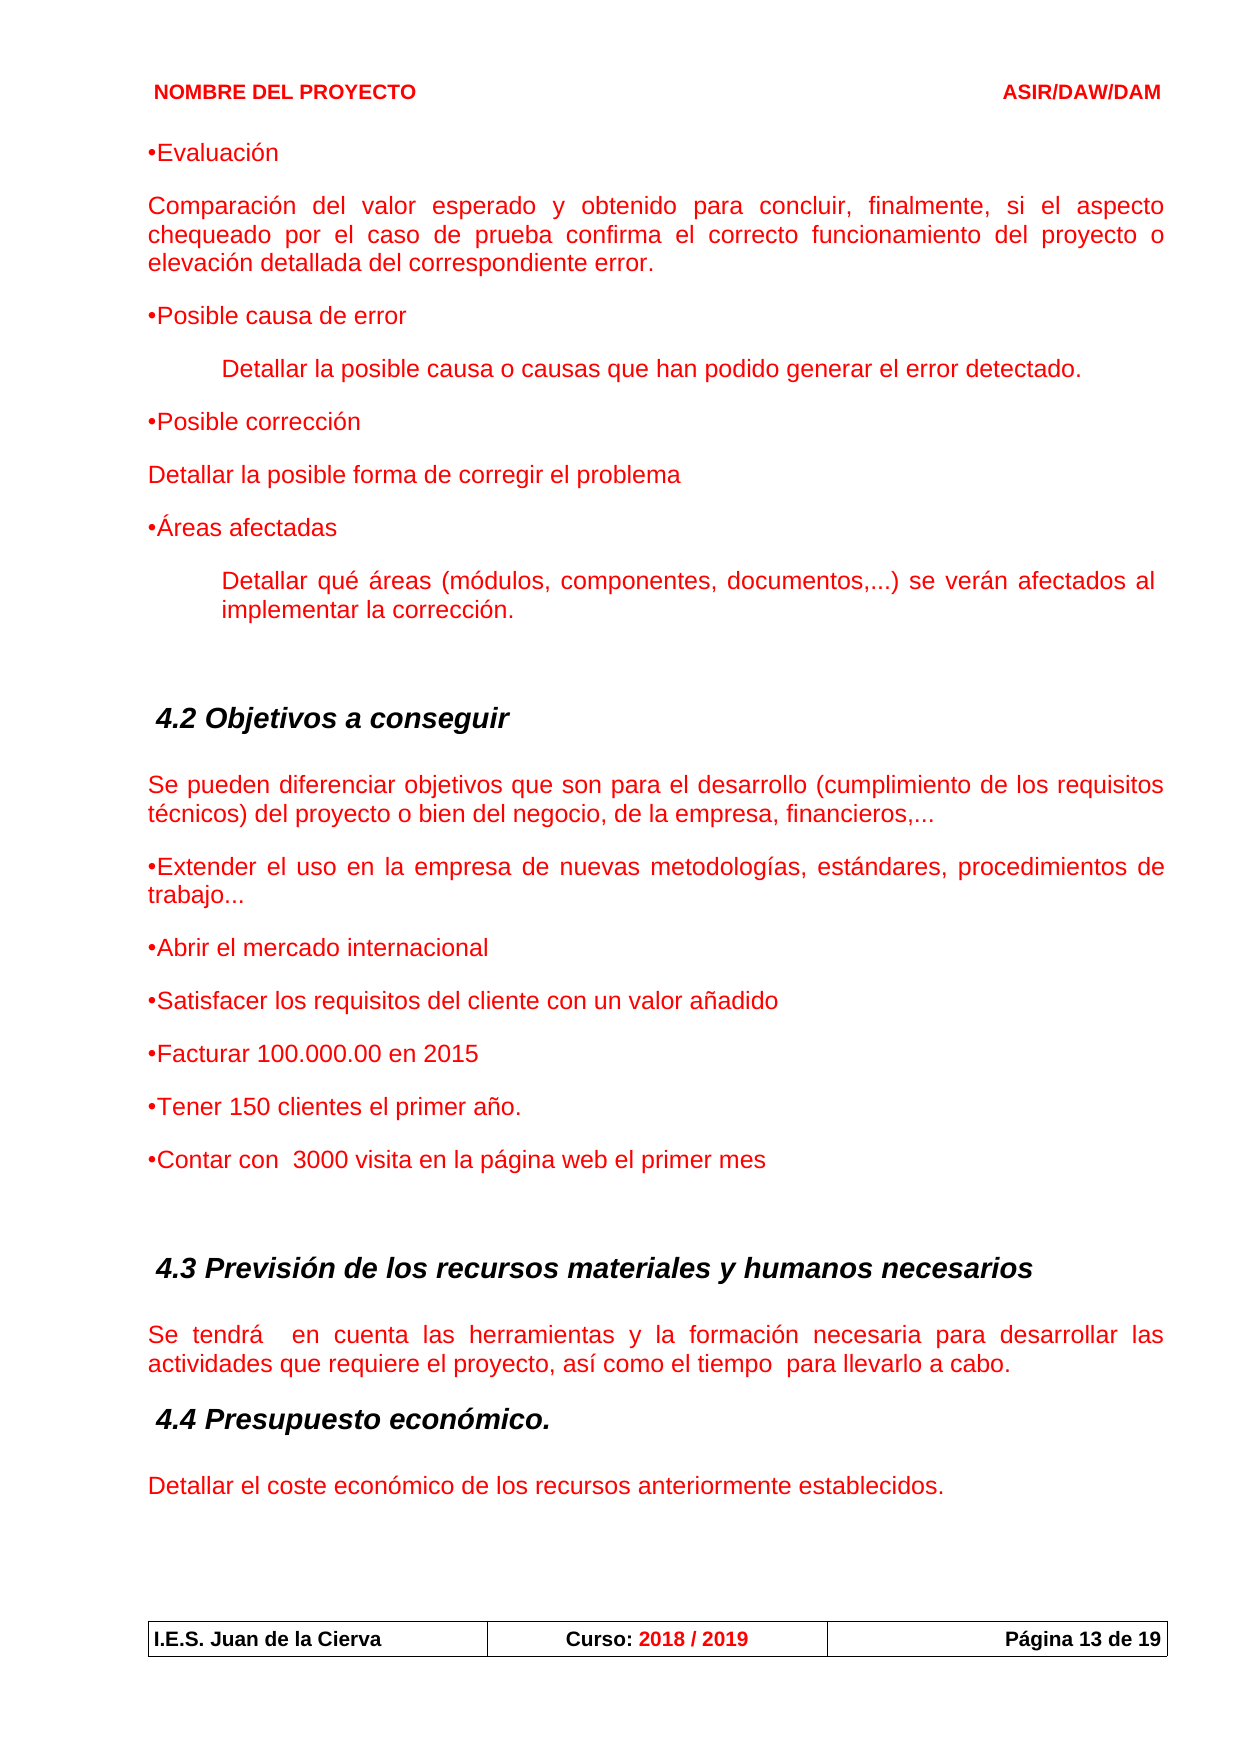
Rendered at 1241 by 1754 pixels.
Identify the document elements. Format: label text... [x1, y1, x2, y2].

list Satisfacer los requisitos del cliente con un valor añadido [148, 986, 1167, 1015]
text Detallar el coste económico de los recursos anteriormente establecidos. [148, 1471, 1167, 1499]
subtitle Presupuesto económico. [148, 1402, 1167, 1435]
list Abrir el mercado internacional [148, 933, 1167, 962]
list Contar con 3000 visita en la página web el primer mes [148, 1145, 1167, 1174]
list Tener 150 clientes el primer año. [148, 1092, 1167, 1121]
list Posible causa de error [148, 301, 1167, 330]
list Posible corrección [148, 407, 1167, 436]
list Áreas afectadas [148, 513, 1167, 542]
text Se tendrá en cuenta las herramientas y la formación necesaria para desarrollar las actividades que requiere el proyecto, así como el tiempo para llevarlo a cabo. [148, 1320, 1167, 1378]
subtitle Previsión de los recursos materiales y humanos necesarios [148, 1251, 1167, 1285]
list Detallar la posible forma de corregir el problema [148, 460, 1167, 489]
list Facturar 100.000.00 en 2015 [148, 1039, 1167, 1068]
subtitle Objetivos a conseguir [148, 701, 1167, 734]
text Detallar qué áreas (módulos, componentes, documentos,...) se verán afectados al implementar la corrección. [148, 566, 1167, 624]
text Se pueden diferenciar objetivos que son para el desarrollo (cumplimiento de los requisitos técnicos) del proyecto o bien del negocio, de la empresa, financieros,... [148, 770, 1167, 827]
list Extender el uso en la empresa de nuevas metodologías, estándares, procedimientos de trabajo... [148, 851, 1167, 909]
list Comparación del valor esperado y obtenido para concluir, finalmente, si el aspecto chequeado por el caso de prueba confirma el correcto funcionamiento del proyecto o elevación detallada del correspondiente error. [148, 191, 1167, 277]
list Evaluación [148, 138, 1167, 167]
text Detallar la posible causa o causas que han podido generar el error detectado. [148, 354, 1167, 383]
